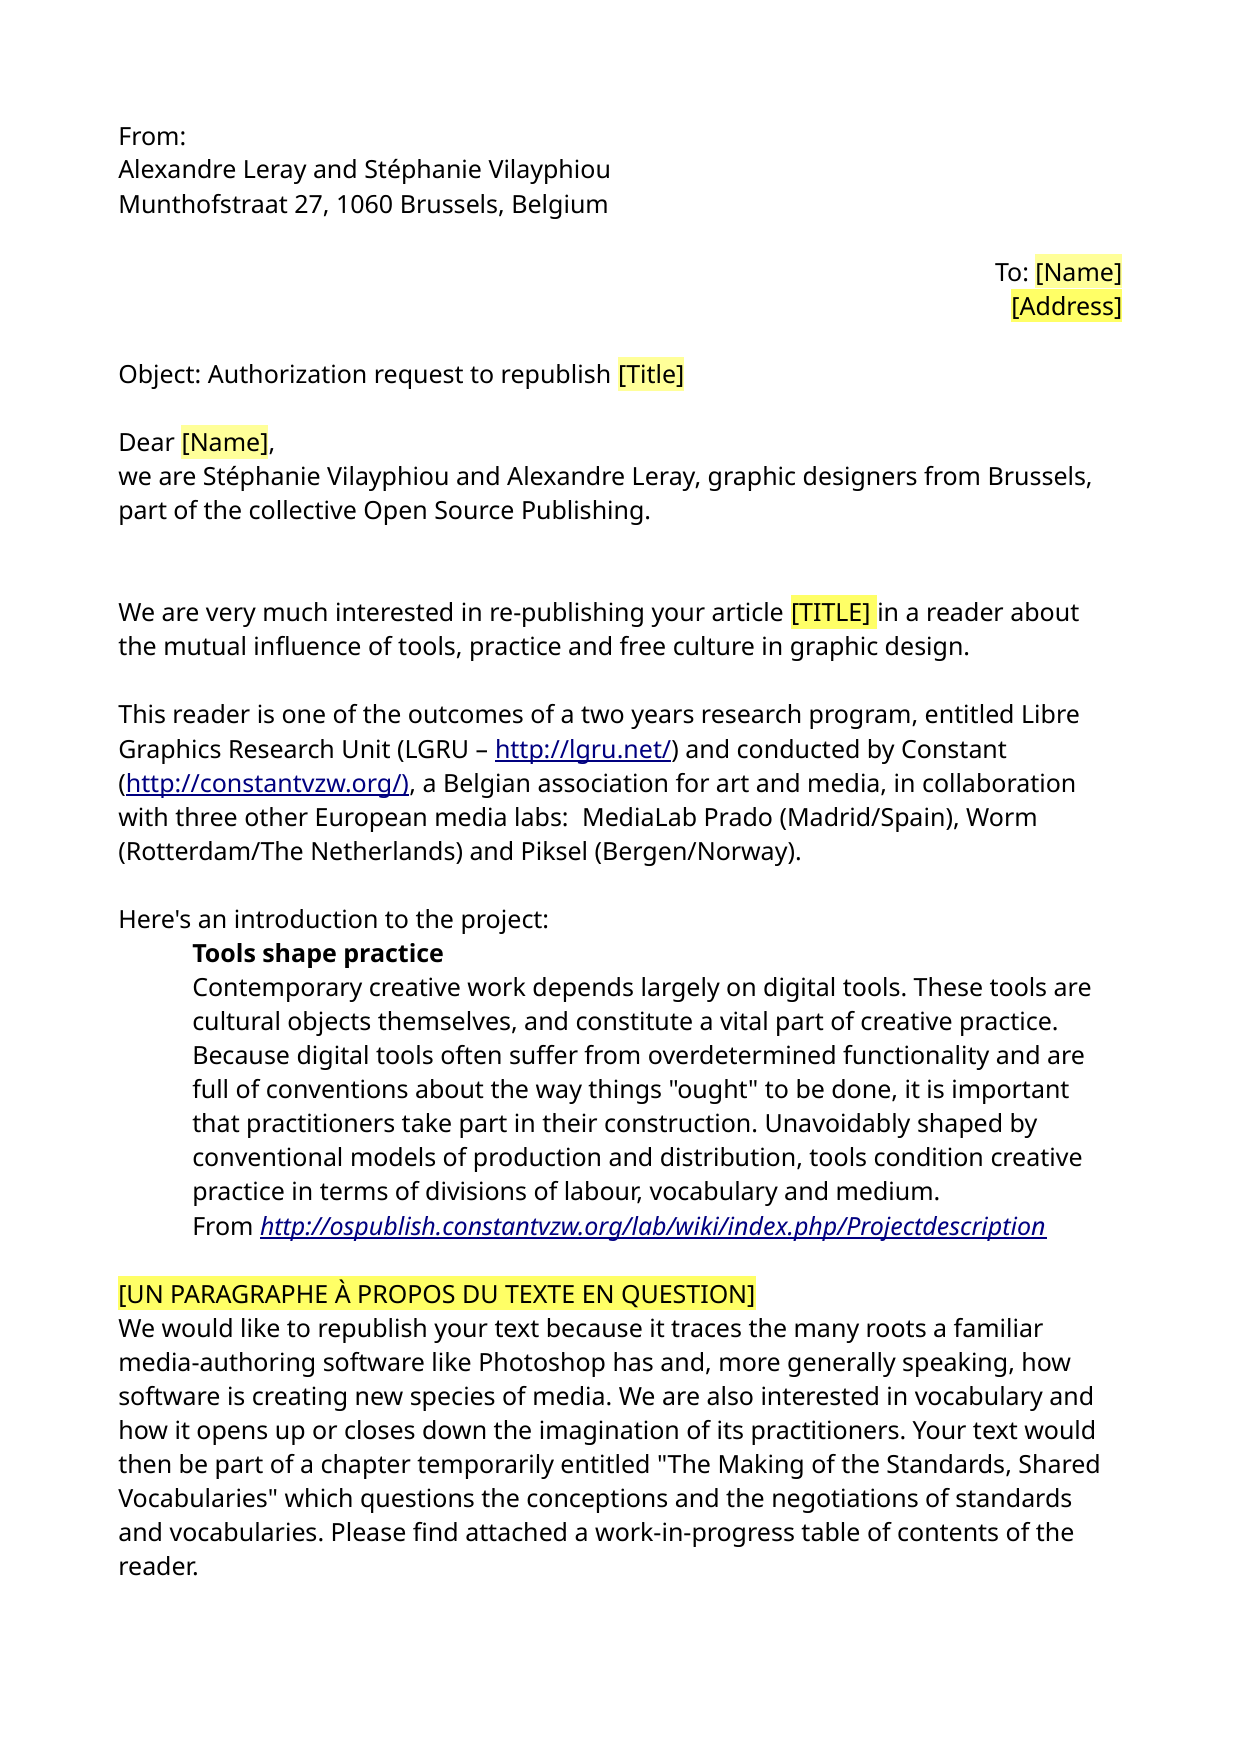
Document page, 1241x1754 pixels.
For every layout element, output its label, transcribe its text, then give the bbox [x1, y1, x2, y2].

text Alexandre Leray and Stéphanie Vilayphiou [118, 152, 1122, 186]
text We are very much interested in re-publishing your article [TITLE] in a reader about the mutual influence of tools, practice and free culture in graphic design. [118, 595, 1122, 663]
text [Address] [118, 288, 1122, 322]
text Munthofstraat 27, 1060 Brussels, Belgium [118, 186, 1122, 220]
text Here's an introduction to the project: [118, 902, 1122, 936]
text Object: Authorization request to republish [Title] [118, 357, 1122, 391]
text we are Stéphanie Vilayphiou and Alexandre Leray, graphic designers from Brussels, part of the collective Open Source Publishing. [118, 459, 1122, 527]
text Tools shape practice [192, 936, 1122, 970]
text Dear [Name], [118, 425, 1122, 459]
text From: [118, 118, 1122, 152]
text To: [Name] [118, 254, 1122, 288]
text [UN PARAGRAPHE À PROPOS DU TEXTE EN QUESTION] We would like to republish your text because it traces the many roots a familiar media-authoring software like Photoshop has and, more generally speaking, how software is creating new species of media. We are also interested in vocabulary and how it opens up or closes down the imagination of its practitioners. Your text would then be part of a chapter temporarily entitled "The Making of the Standards, Shared Vocabularies" which questions the conceptions and the negotiations of standards and vocabularies. Please find attached a work-in-progress table of contents of the reader. [118, 1276, 1122, 1583]
text This reader is one of the outcomes of a two years research program, entitled Libre Graphics Research Unit (LGRU – http://lgru.net/) and conducted by Constant (http://constantvzw.org/), a Belgian association for art and media, in collaboration with three other European media labs: MediaLab Prado (Madrid/Spain), Worm (Rotterdam/The Netherlands) and Piksel (Bergen/Norway). [118, 663, 1122, 867]
text Contemporary creative work depends largely on digital tools. These tools are cultural objects themselves, and constitute a vital part of creative practice. Because digital tools often suffer from overdetermined functionality and are full of conventions about the way things "ought" to be done, it is important that practitioners take part in their construction. Unavoidably shaped by conventional models of production and distribution, tools condition creative practice in terms of divisions of labour, vocabulary and medium. [192, 970, 1122, 1208]
text From http://ospublish.constantvzw.org/lab/wiki/index.php/Projectdescription [192, 1208, 1122, 1242]
